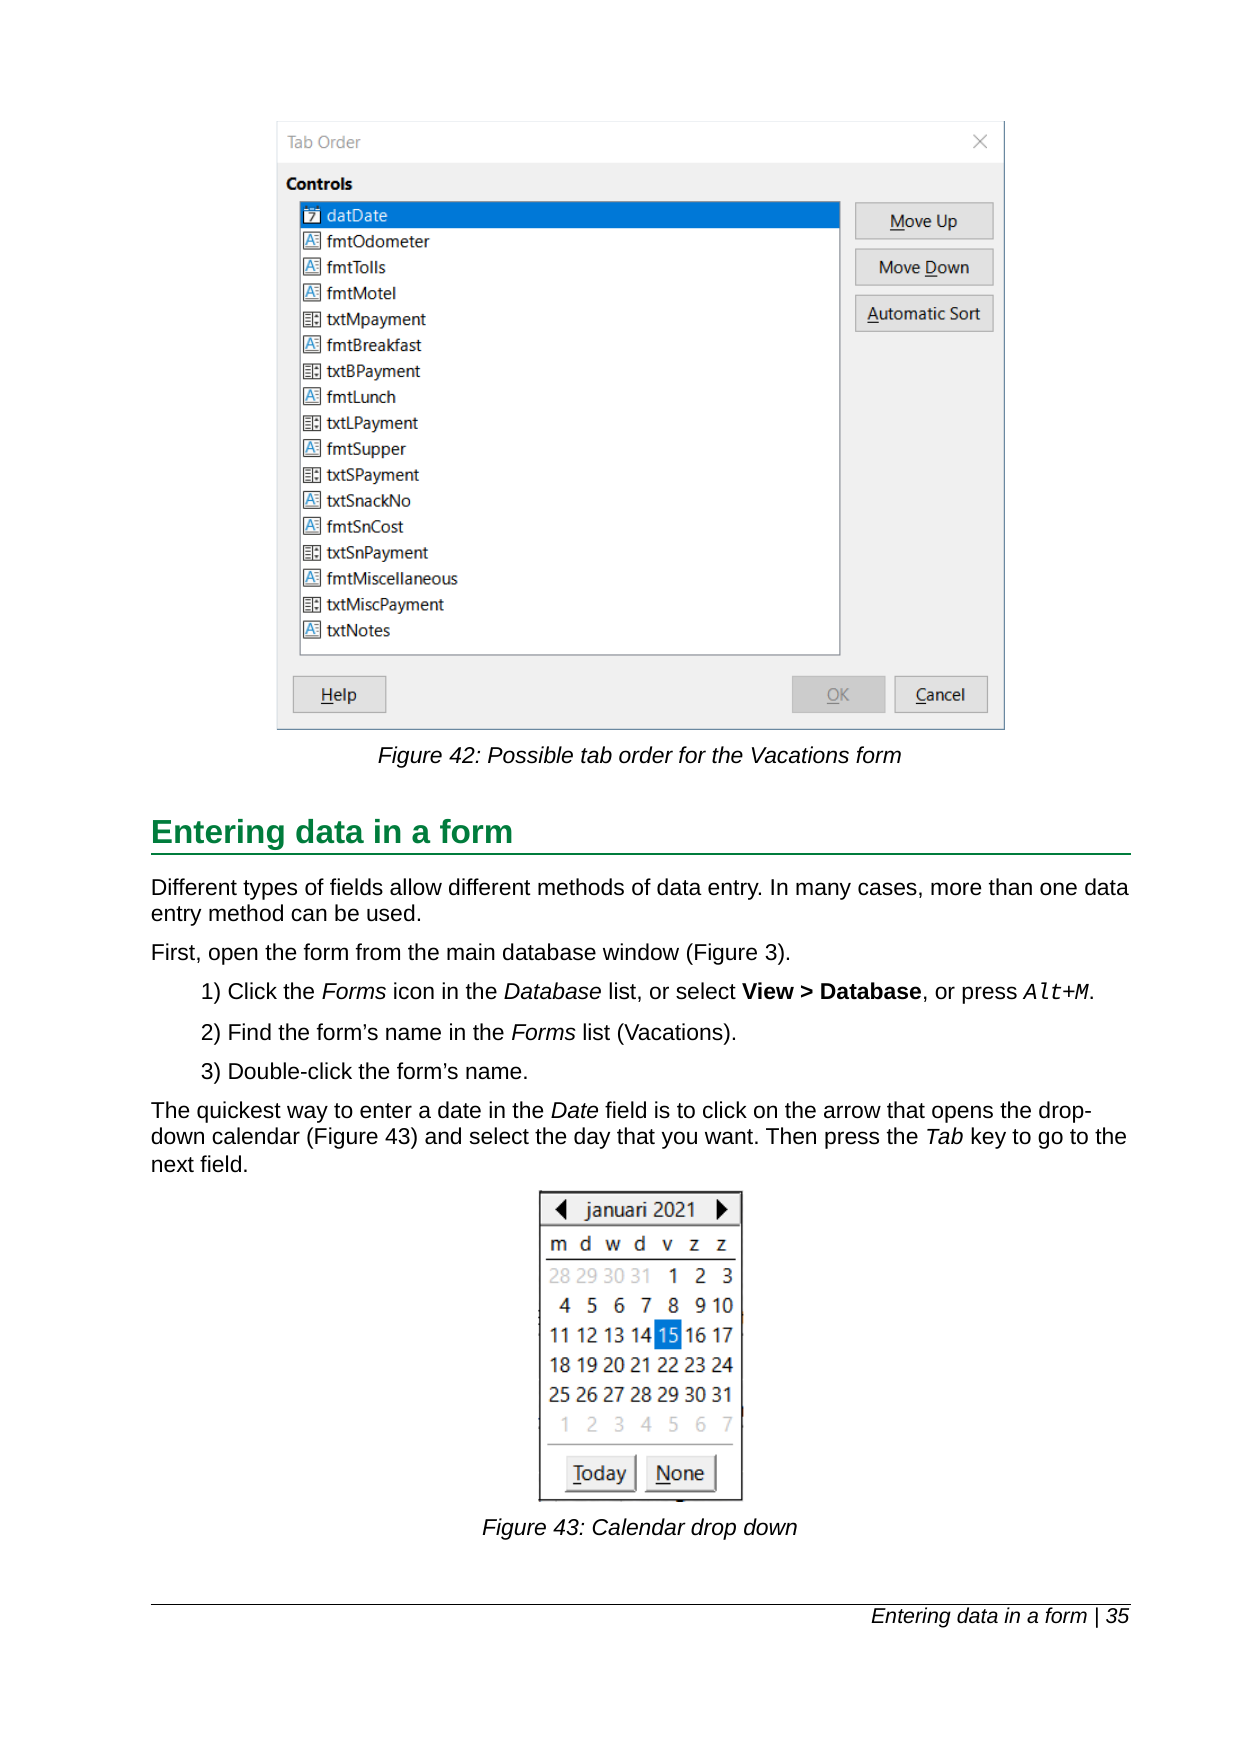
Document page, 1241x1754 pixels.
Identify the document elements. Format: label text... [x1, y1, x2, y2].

text Different types of fields allow different methods of data entry. In many cases, more than one data entry method can be used. [151, 874, 1131, 927]
list Find the form’s name in the Forms list (Vacations). [227, 1019, 1131, 1045]
list Click the Forms icon in the Database list, or select View > Database, or press Alt+M. [227, 978, 1131, 1006]
text The quickest way to enter a date in the Date field is to click on the arrow that opens the drop-down calendar (Figure 43) and select the day that you want. Then press the Tab key to go to the next field. [151, 1097, 1131, 1178]
list Double-click the form’s name. [227, 1058, 1131, 1084]
subtitle Entering data in a form [151, 812, 1131, 853]
list First, open the form from the main database window (Figure 3). [151, 939, 1131, 966]
text Figure 42: Possible tab order for the Vacations form [277, 742, 1005, 768]
text Figure 43: Calendar drop down [482, 1514, 800, 1541]
picture [276, 121, 1005, 730]
picture [538, 1190, 744, 1502]
